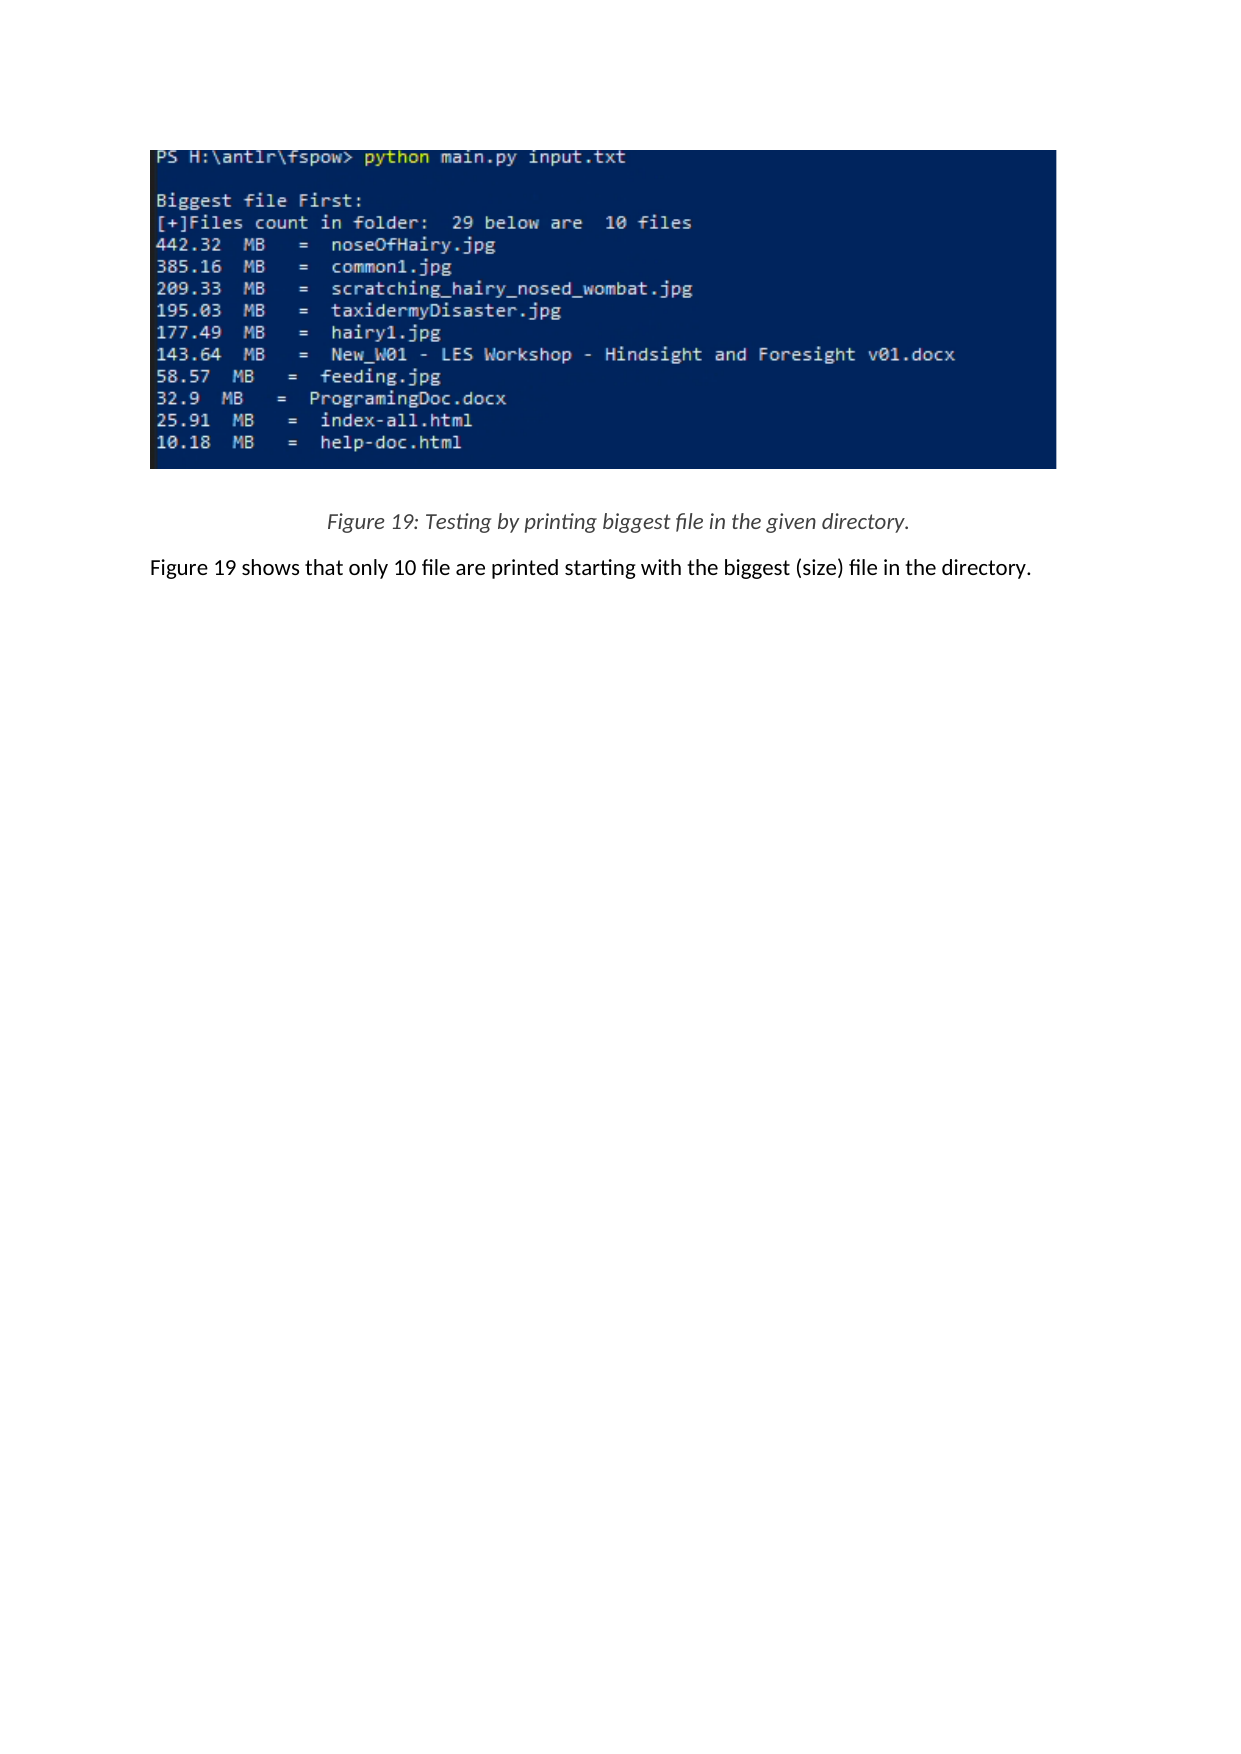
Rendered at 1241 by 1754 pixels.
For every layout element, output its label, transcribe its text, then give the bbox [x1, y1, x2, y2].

text Figure 19: Testing by printing biggest file in the given directory. [240, 507, 1000, 535]
text Figure 19 shows that only 10 file are printed starting with the biggest (size) file in the directory. [150, 553, 1090, 581]
